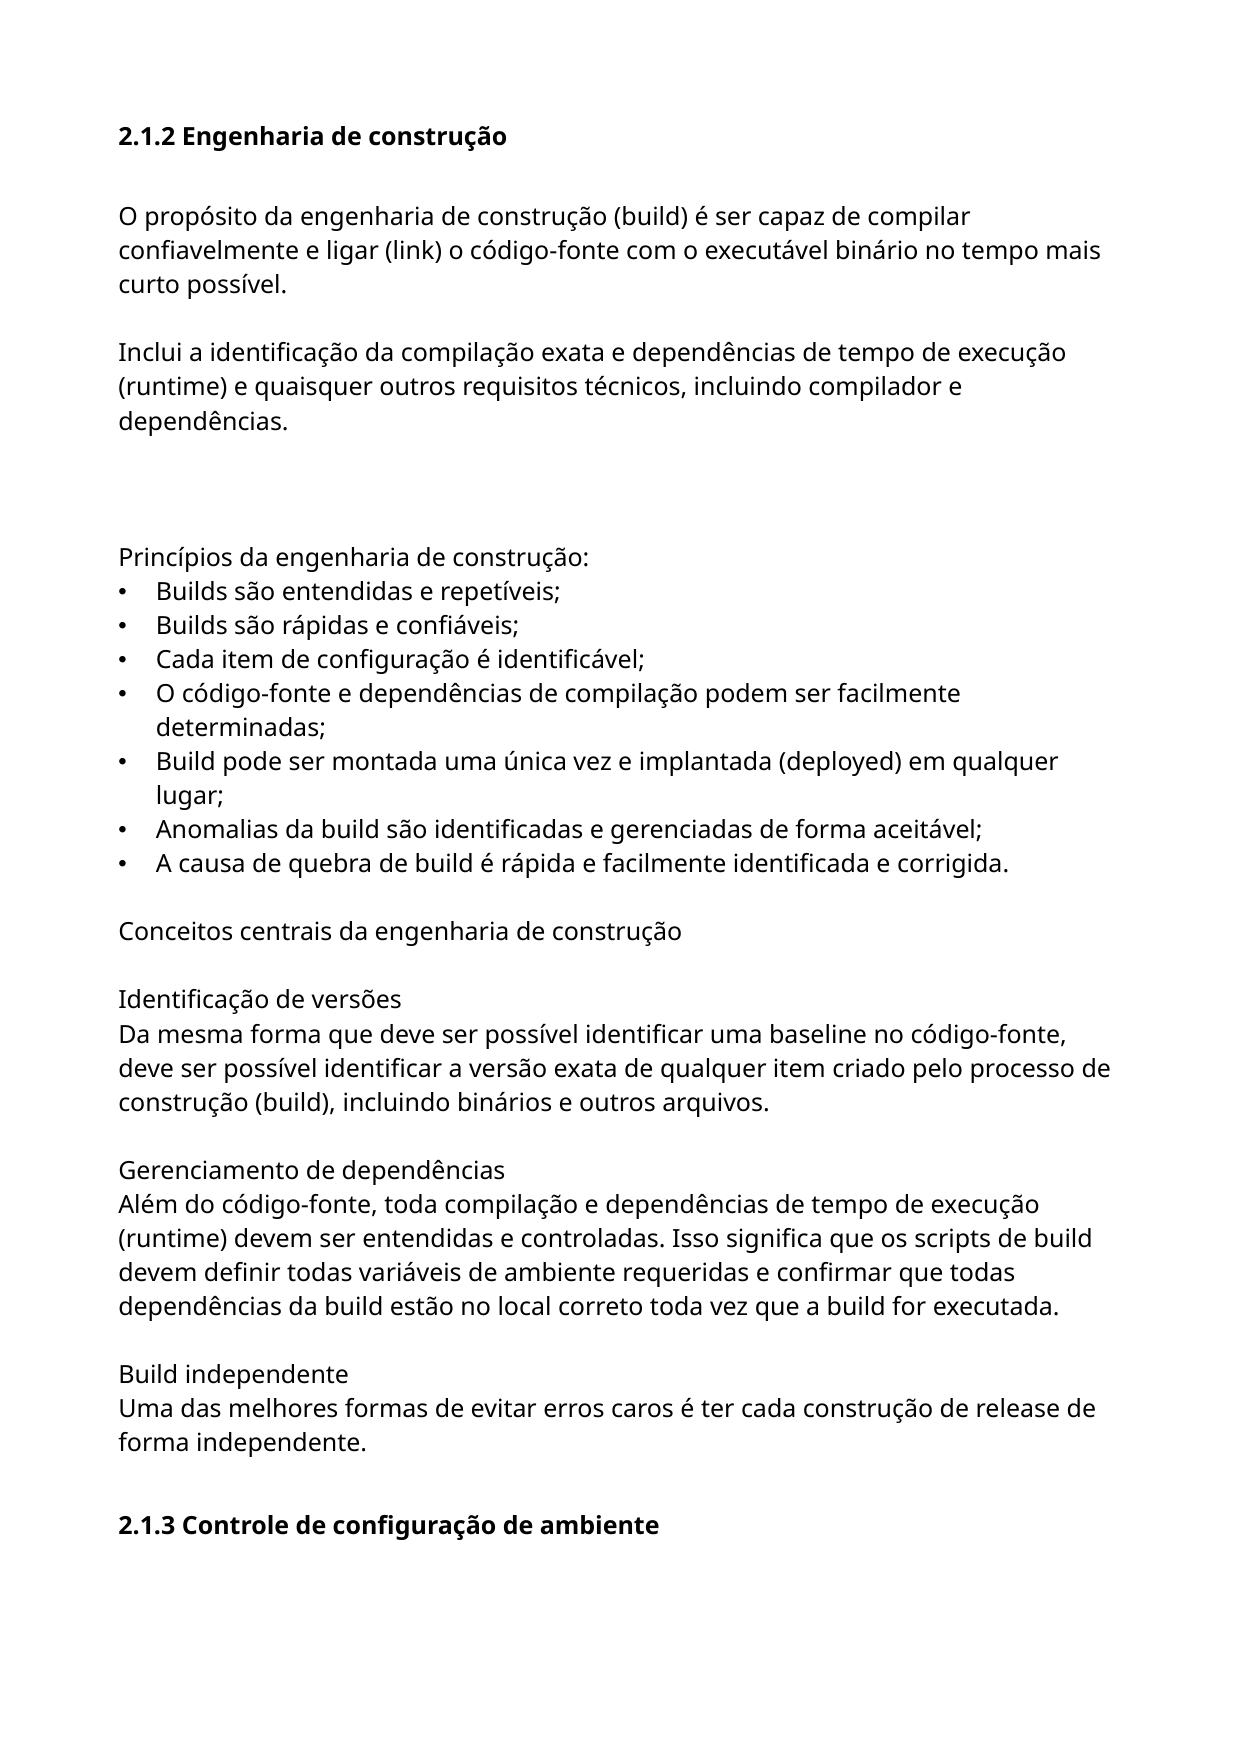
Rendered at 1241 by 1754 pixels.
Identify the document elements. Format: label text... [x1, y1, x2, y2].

text Inclui a identificação da compilação exata e dependências de tempo de execução (runtime) e quaisquer outros requisitos técnicos, incluindo compilador e dependências. [118, 335, 1122, 437]
text O propósito da engenharia de construção (build) é ser capaz de compilar confiavelmente e ligar (link) o código-fonte com o executável binário no tempo mais curto possível. [118, 199, 1122, 301]
text Princípios da engenharia de construção: [118, 539, 1122, 573]
subtitle 2.1.3 Controle de configuração de ambiente [118, 1508, 1122, 1542]
text Além do código-fonte, toda compilação e dependências de tempo de execução (runtime) devem ser entendidas e controladas. Isso significa que os scripts de build devem definir todas variáveis de ambiente requeridas e confirmar que todas dependências da build estão no local correto toda vez que a build for executada. [118, 1187, 1122, 1323]
list Build pode ser montada uma única vez e implantada (deployed) em qualquer lugar; [118, 744, 1122, 812]
subtitle 2.1.2 Engenharia de construção [118, 118, 1122, 152]
text Conceitos centrais da engenharia de construção [118, 914, 1122, 948]
list Cada item de configuração é identificável; [118, 642, 1122, 676]
text Identificação de versões [118, 982, 1122, 1016]
list Builds são rápidas e confiáveis; [118, 607, 1122, 642]
list O código-fonte e dependências de compilação podem ser facilmente determinadas; [118, 676, 1122, 744]
text Build independente [118, 1357, 1122, 1391]
list Anomalias da build são identificadas e gerenciadas de forma aceitável; [118, 812, 1122, 846]
text Da mesma forma que deve ser possível identificar uma baseline no código-fonte, deve ser possível identificar a versão exata de qualquer item criado pelo processo de construção (build), incluindo binários e outros arquivos. [118, 1016, 1122, 1118]
text Uma das melhores formas de evitar erros caros é ter cada construção de release de forma independente. [118, 1391, 1122, 1459]
list A causa de quebra de build é rápida e facilmente identificada e corrigida. [118, 846, 1122, 880]
list Builds são entendidas e repetíveis; [118, 573, 1122, 607]
text Gerenciamento de dependências [118, 1152, 1122, 1187]
